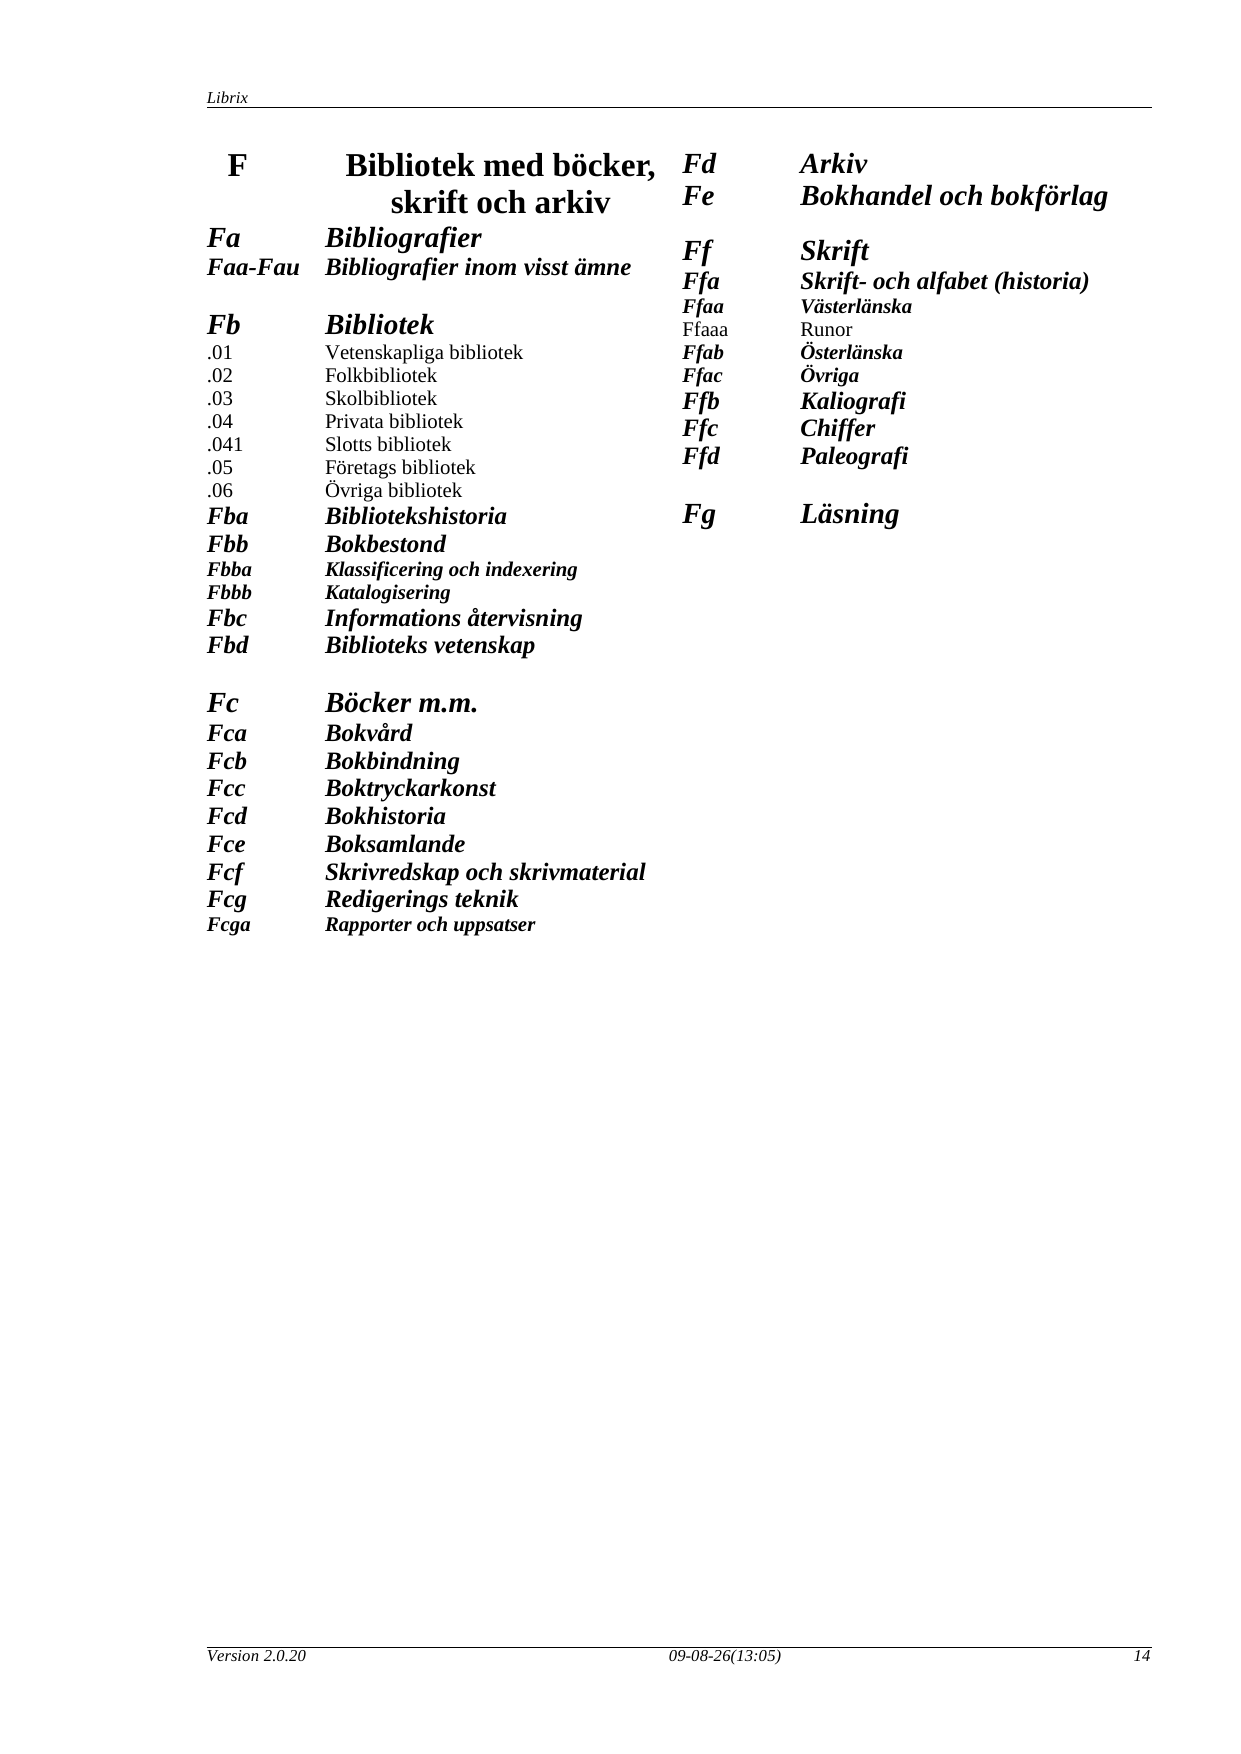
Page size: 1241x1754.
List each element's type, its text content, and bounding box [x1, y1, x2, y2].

text .041 Slotts bibliotek [207, 433, 676, 456]
text Ffaa Västerlänska [682, 295, 1152, 318]
text .06 Övriga bibliotek [207, 479, 676, 502]
text Fcd Bokhistoria [207, 802, 676, 830]
text Ffc Chiffer [682, 414, 1152, 442]
text .03 Skolbibliotek [207, 387, 676, 410]
subtitle F Bibliotek med böcker, skrift och arkiv [207, 147, 676, 221]
text Fcb Bokbindning [207, 747, 676, 774]
text Fbd Biblioteks vetenskap [207, 631, 676, 659]
text Ffac Övriga [682, 364, 1152, 387]
text .05 Företags bibliotek [207, 456, 676, 479]
text Ffd Paleografi [682, 442, 1152, 470]
text Faa-Fau Bibliografier inom visst ämne [207, 253, 676, 281]
text Fd Arkiv [682, 147, 1152, 179]
text Ffab Österlänska [682, 341, 1152, 364]
text Ffb Kaliografi [682, 387, 1152, 414]
text Fe Bokhandel och bokförlag [682, 179, 1152, 212]
text Fbc Informations återvisning [207, 604, 676, 631]
text Ffa Skrift- och alfabet (historia) [682, 267, 1152, 295]
text Fbba Klassificering och indexering [207, 558, 676, 581]
text Fbb Bokbestond [207, 530, 676, 558]
text Fcga Rapporter och uppsatser [207, 913, 676, 936]
text Fba Bibliotekshistoria [207, 502, 676, 530]
text Fcf Skrivredskap och skrivmaterial [207, 858, 676, 885]
text Fa Bibliografier [207, 221, 676, 253]
text Fce Boksamlande [207, 830, 676, 858]
text .01 Vetenskapliga bibliotek [207, 341, 676, 364]
text Fb Bibliotek [207, 309, 676, 341]
text Fc Böcker m.m. [207, 687, 676, 719]
text Ff Skrift [682, 235, 1152, 267]
text Ffaaa Runor [682, 318, 1152, 341]
text Fcg Redigerings teknik [207, 885, 676, 913]
text Fbbb Katalogisering [207, 581, 676, 604]
text Fg Läsning [682, 498, 1152, 530]
text Fcc Boktryckarkonst [207, 774, 676, 802]
text .02 Folkbibliotek [207, 364, 676, 387]
text Fca Bokvård [207, 719, 676, 747]
text .04 Privata bibliotek [207, 410, 676, 433]
